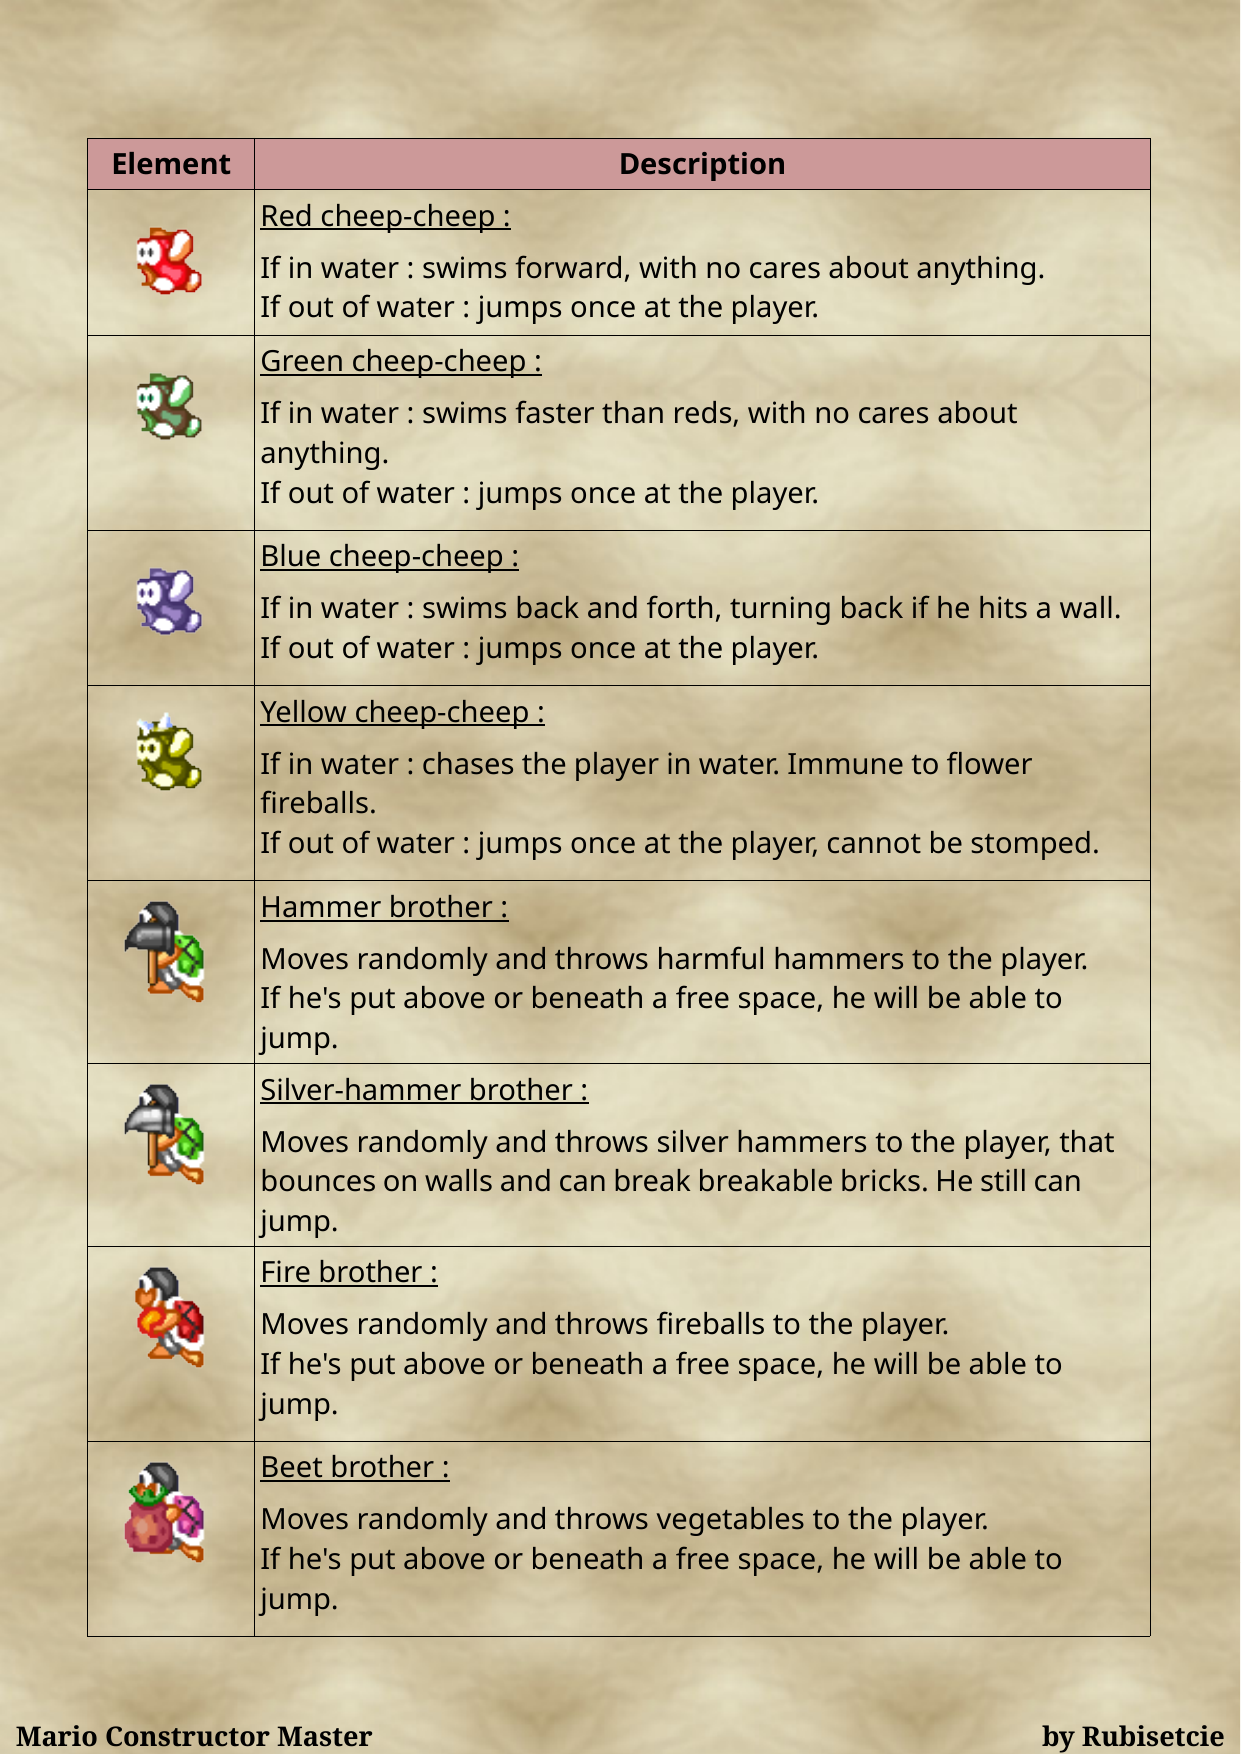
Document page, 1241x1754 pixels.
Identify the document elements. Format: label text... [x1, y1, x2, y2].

table_header Description [255, 139, 1150, 189]
table_cell [88, 1064, 254, 1246]
table_cell Fire brother : Moves randomly and throws fireballs to the player. If he's put above or beneath a free space, he will be able to jump. [255, 1247, 1150, 1441]
table_cell [88, 1247, 254, 1441]
table_cell Beet brother : Moves randomly and throws vegetables to the player. If he's put above or beneath a free space, he will be able to jump. [255, 1442, 1150, 1636]
table_cell [88, 190, 254, 334]
table_cell [88, 531, 254, 685]
table_header Element [88, 139, 254, 189]
table_cell Silver-hammer brother : Moves randomly and throws silver hammers to the player, that bounces on walls and can break breakable bricks. He still can jump. [255, 1064, 1150, 1246]
picture [0, 0, 1241, 1754]
table_cell [88, 336, 254, 530]
table_cell [88, 1442, 254, 1636]
table_cell Red cheep-cheep : If in water : swims forward, with no cares about anything. If out of water : jumps once at the player. [255, 190, 1150, 334]
table_cell Hammer brother : Moves randomly and throws harmful hammers to the player. If he's put above or beneath a free space, he will be able to jump. [255, 881, 1150, 1063]
table_cell Yellow cheep-cheep : If in water : chases the player in water. Immune to flower fireballs. If out of water : jumps once at the player, cannot be stomped. [255, 686, 1150, 880]
table_cell [88, 881, 254, 1063]
table_cell Green cheep-cheep : If in water : swims faster than reds, with no cares about anything. If out of water : jumps once at the player. [255, 336, 1150, 530]
table_cell Blue cheep-cheep : If in water : swims back and forth, turning back if he hits a wall. If out of water : jumps once at the player. [255, 531, 1150, 685]
table_cell [88, 686, 254, 880]
